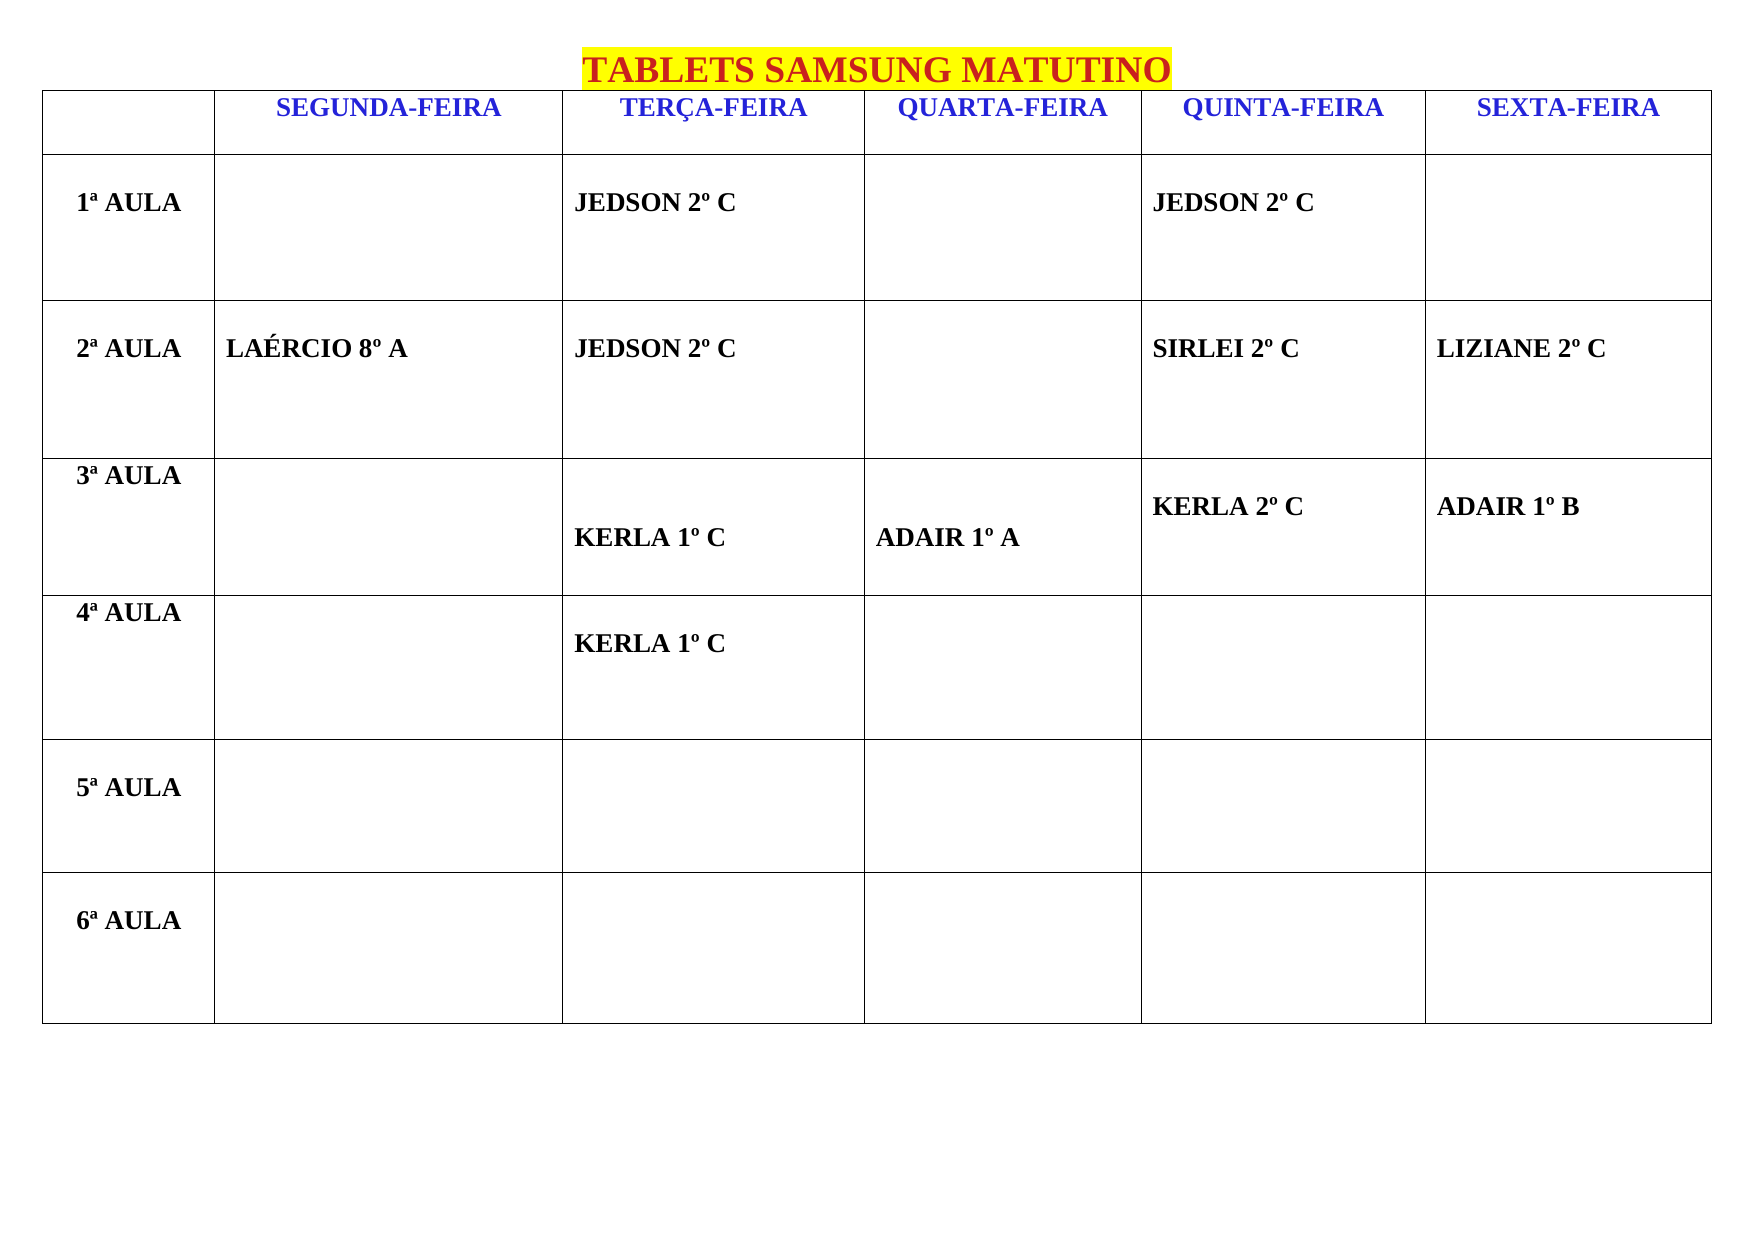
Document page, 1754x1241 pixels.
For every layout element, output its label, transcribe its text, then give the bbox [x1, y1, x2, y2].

table_cell ADAIR 1º B [1426, 459, 1711, 595]
table_cell [865, 596, 1141, 739]
table_cell JEDSON 2º C [563, 155, 864, 300]
table_cell [215, 740, 562, 872]
table_cell [865, 155, 1141, 300]
table_cell KERLA 1º C [563, 459, 864, 595]
table_cell [215, 459, 562, 595]
table_header [43, 91, 214, 154]
table_cell [1426, 596, 1711, 739]
table_header QUINTA-FEIRA [1142, 91, 1425, 154]
table_cell 3ª AULA [43, 459, 214, 595]
table_cell SIRLEI 2º C [1142, 301, 1425, 458]
table_cell 5ª AULA [43, 740, 214, 872]
table_cell [1142, 873, 1425, 1023]
table_cell [1426, 873, 1711, 1023]
table_cell KERLA 1º C [563, 596, 864, 739]
table_cell [865, 740, 1141, 872]
table_cell [1426, 155, 1711, 300]
table_cell [215, 873, 562, 1023]
table_header SEXTA-FEIRA [1426, 91, 1711, 154]
table_cell 4ª AULA [43, 596, 214, 739]
table_cell [563, 740, 864, 872]
table_cell [1142, 740, 1425, 872]
table_cell [1142, 596, 1425, 739]
table_header SEGUNDA-FEIRA [215, 91, 562, 154]
table_header QUARTA-FEIRA [865, 91, 1141, 154]
table_cell 6ª AULA [43, 873, 214, 1023]
table_cell ADAIR 1º A [865, 459, 1141, 595]
table_cell 1ª AULA [43, 155, 214, 300]
table_cell LIZIANE 2º C [1426, 301, 1711, 458]
table_cell [1426, 740, 1711, 872]
table_cell JEDSON 2º C [563, 301, 864, 458]
table_cell KERLA 2º C [1142, 459, 1425, 595]
text TABLETS SAMSUNG MATUTINO [47, 47, 1707, 90]
table_cell [563, 873, 864, 1023]
table_cell [215, 155, 562, 300]
table_cell 2ª AULA [43, 301, 214, 458]
table_cell JEDSON 2º C [1142, 155, 1425, 300]
table_cell LAÉRCIO 8º A [215, 301, 562, 458]
table_cell [865, 873, 1141, 1023]
table_cell [215, 596, 562, 739]
table_cell [865, 301, 1141, 458]
table_header TERÇA-FEIRA [563, 91, 864, 154]
